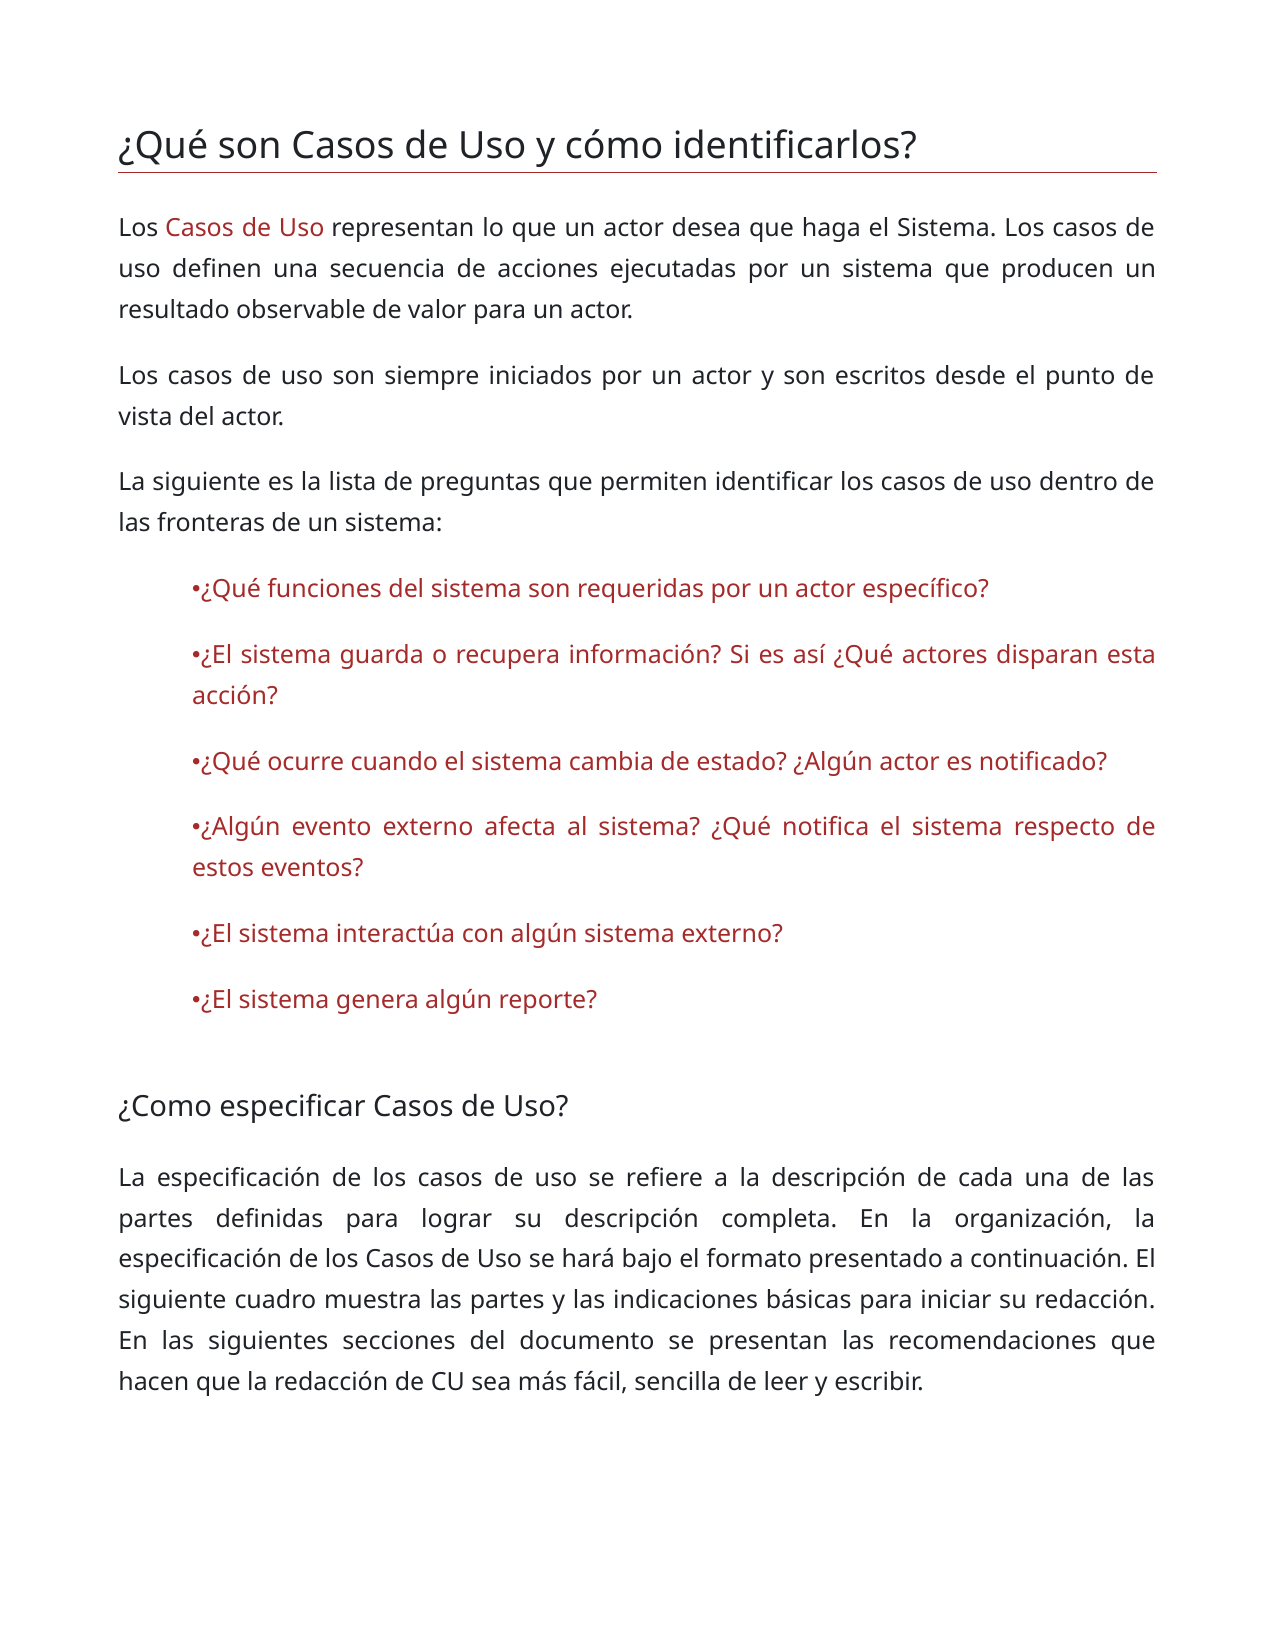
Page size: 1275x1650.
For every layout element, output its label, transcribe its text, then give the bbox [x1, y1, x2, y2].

list ¿Algún evento externo afecta al sistema? ¿Qué notifica el sistema respecto de estos eventos? [118, 809, 1157, 884]
subtitle ¿Como especificar Casos de Uso? [118, 1085, 1157, 1124]
text Los casos de uso son siempre iniciados por un actor y son escritos desde el punto de vista del actor. [118, 357, 1157, 432]
text La siguiente es la lista de preguntas que permiten identificar los casos de uso dentro de las fronteras de un sistema: [118, 464, 1157, 539]
subtitle ¿Qué son Casos de Uso y cómo identificarlos? [118, 118, 1157, 172]
list ¿El sistema genera algún reporte? [118, 982, 1157, 1016]
text Los Casos de Uso representan lo que un actor desea que haga el Sistema. Los casos de uso definen una secuencia de acciones ejecutadas por un sistema que producen un resultado observable de valor para un actor. [118, 210, 1157, 326]
list ¿El sistema interactúa con algún sistema externo? [118, 916, 1157, 950]
text La especificación de los casos de uso se refiere a la descripción de cada una de las partes definidas para lograr su descripción completa. En la organización, la especificación de los Casos de Uso se hará bajo el formato presentado a continuación. El siguiente cuadro muestra las partes y las indicaciones básicas para iniciar su redacción. En las siguientes secciones del documento se presentan las recomendaciones que hacen que la redacción de CU sea más fácil, sencilla de leer y escribir. [118, 1159, 1157, 1398]
list ¿El sistema guarda o recupera información? Si es así ¿Qué actores disparan esta acción? [118, 637, 1157, 711]
list ¿Qué ocurre cuando el sistema cambia de estado? ¿Algún actor es notificado? [118, 743, 1157, 777]
list ¿Qué funciones del sistema son requeridas por un actor específico? [118, 571, 1157, 605]
